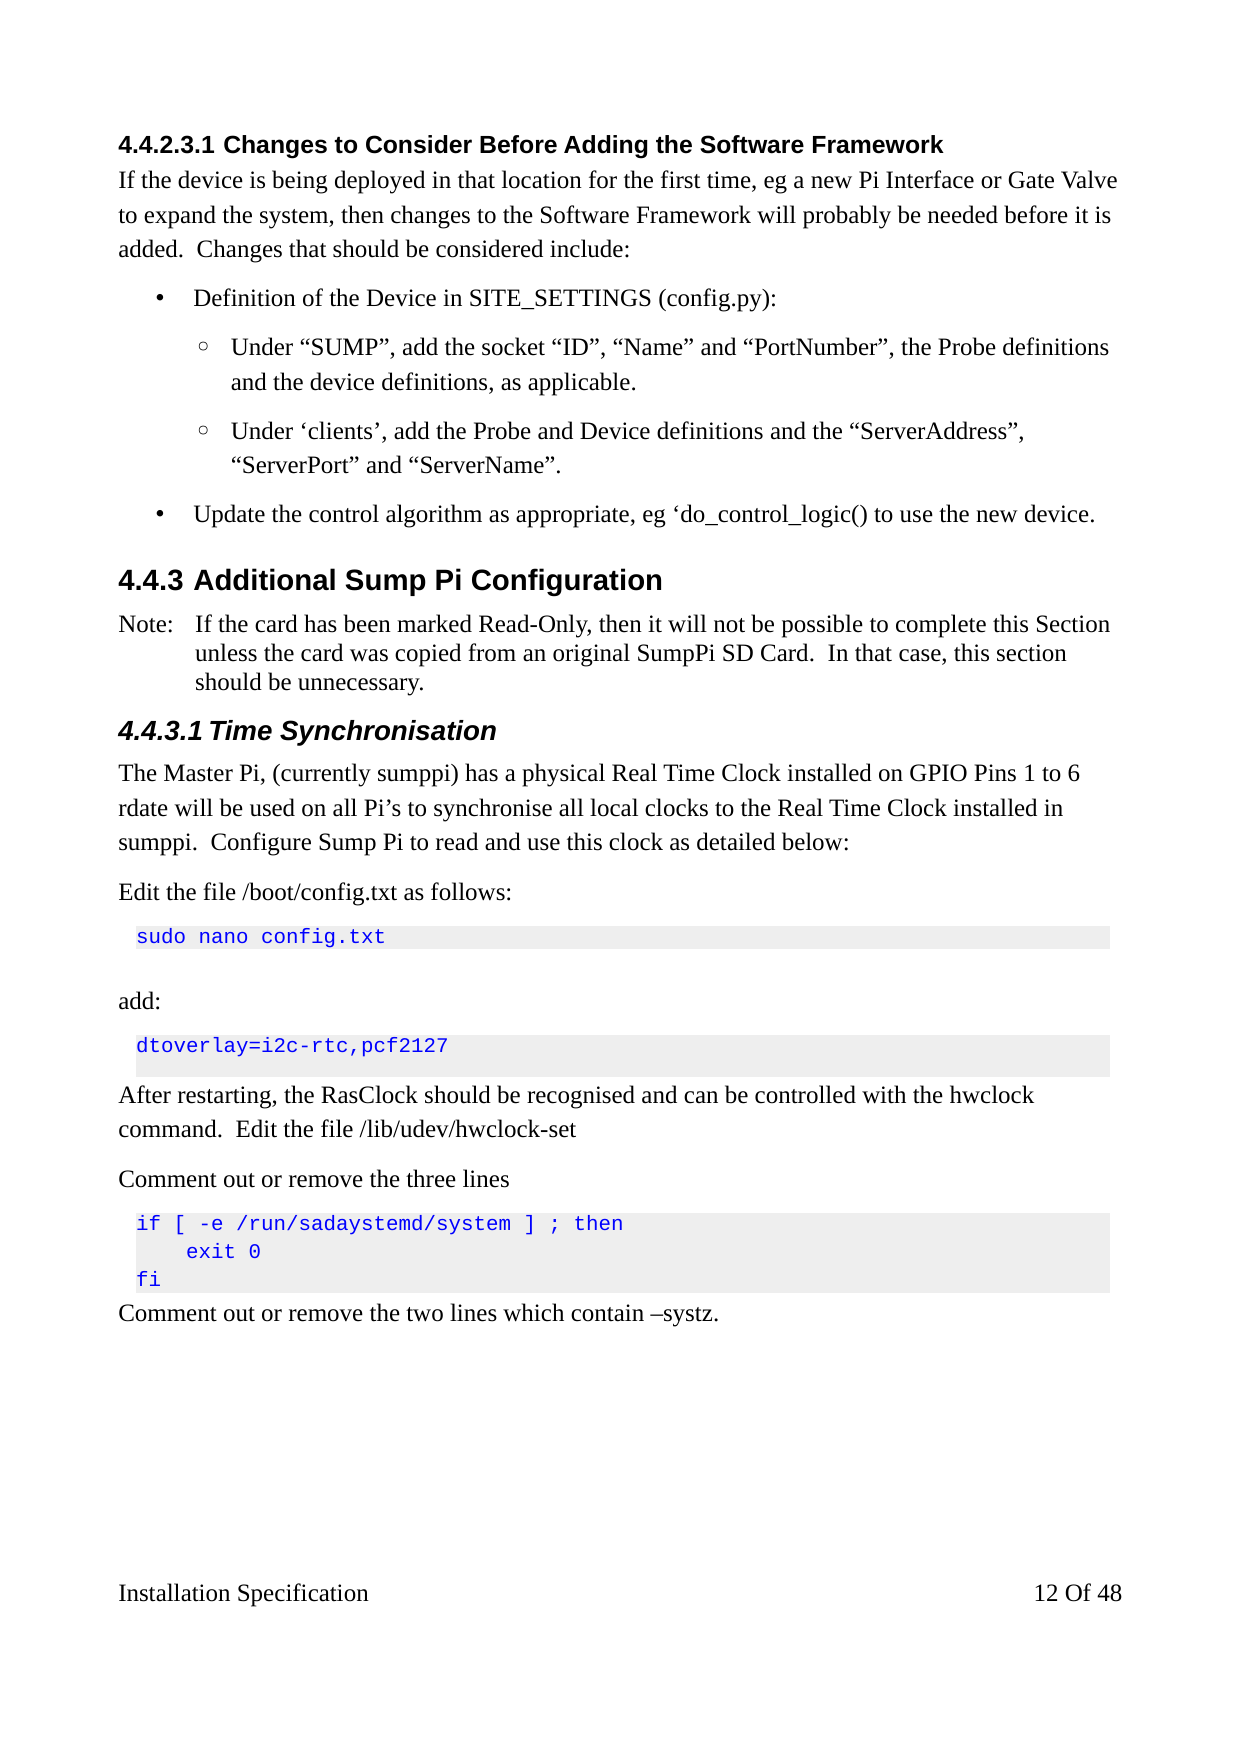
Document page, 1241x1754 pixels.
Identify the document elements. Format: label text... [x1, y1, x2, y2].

list Under ‘clients’, add the Probe and Device definitions and the “ServerAddress”, “ServerPort” and “ServerName”. [193, 416, 1122, 479]
text if [ -e /run/sadaystemd/system ] ; then [136, 1213, 1110, 1236]
text Comment out or remove the two lines which contain –systz. [118, 1298, 1122, 1326]
text After restarting, the RasClock should be recognised and can be controlled with the hwclock command. Edit the file /lib/udev/hwclock-set [118, 1080, 1122, 1143]
list Update the control algorithm as appropriate, eg ‘do_control_logic() to use the new device. [156, 499, 1122, 528]
subtitle Additional Sump Pi Configuration [118, 563, 1122, 597]
list Under “SUMP”, add the socket “ID”, “Name” and “PortNumber”, the Probe definitions and the device definitions, as applicable. [193, 332, 1122, 396]
subtitle Changes to Consider Before Adding the Software Framework [118, 131, 1122, 159]
subtitle Time Synchronisation [118, 714, 1122, 746]
text fi [136, 1269, 1110, 1293]
text dtoverlay=i2c-rtc,pcf2127 [136, 1035, 1110, 1058]
text The Master Pi, (currently sumppi) has a physical Real Time Clock installed on GPIO Pins 1 to 6 rdate will be used on all Pi’s to synchronise all local clocks to the Real Time Clock installed in sumppi. Configure Sump Pi to read and use this clock as detailed below: [118, 758, 1122, 856]
text sudo nano config.txt [136, 926, 1110, 949]
text Comment out or remove the three lines [118, 1164, 1122, 1192]
text Edit the file /boot/config.txt as follows: [118, 877, 1122, 905]
text Note: If the card has been marked Read-Only, then it will not be possible to complete this Section unless the card was copied from an original SumpPi SD Card. In that case, this section should be unnecessary. [118, 609, 1122, 696]
text add: [118, 986, 1122, 1014]
list Definition of the Device in SITE_SETTINGS (config.py): [156, 283, 1122, 312]
text exit 0 [136, 1241, 1110, 1265]
text If the device is being deployed in that location for the first time, eg a new Pi Interface or Gate Valve to expand the system, then changes to the Software Framework will probably be needed before it is added. Changes that should be considered include: [118, 165, 1122, 263]
